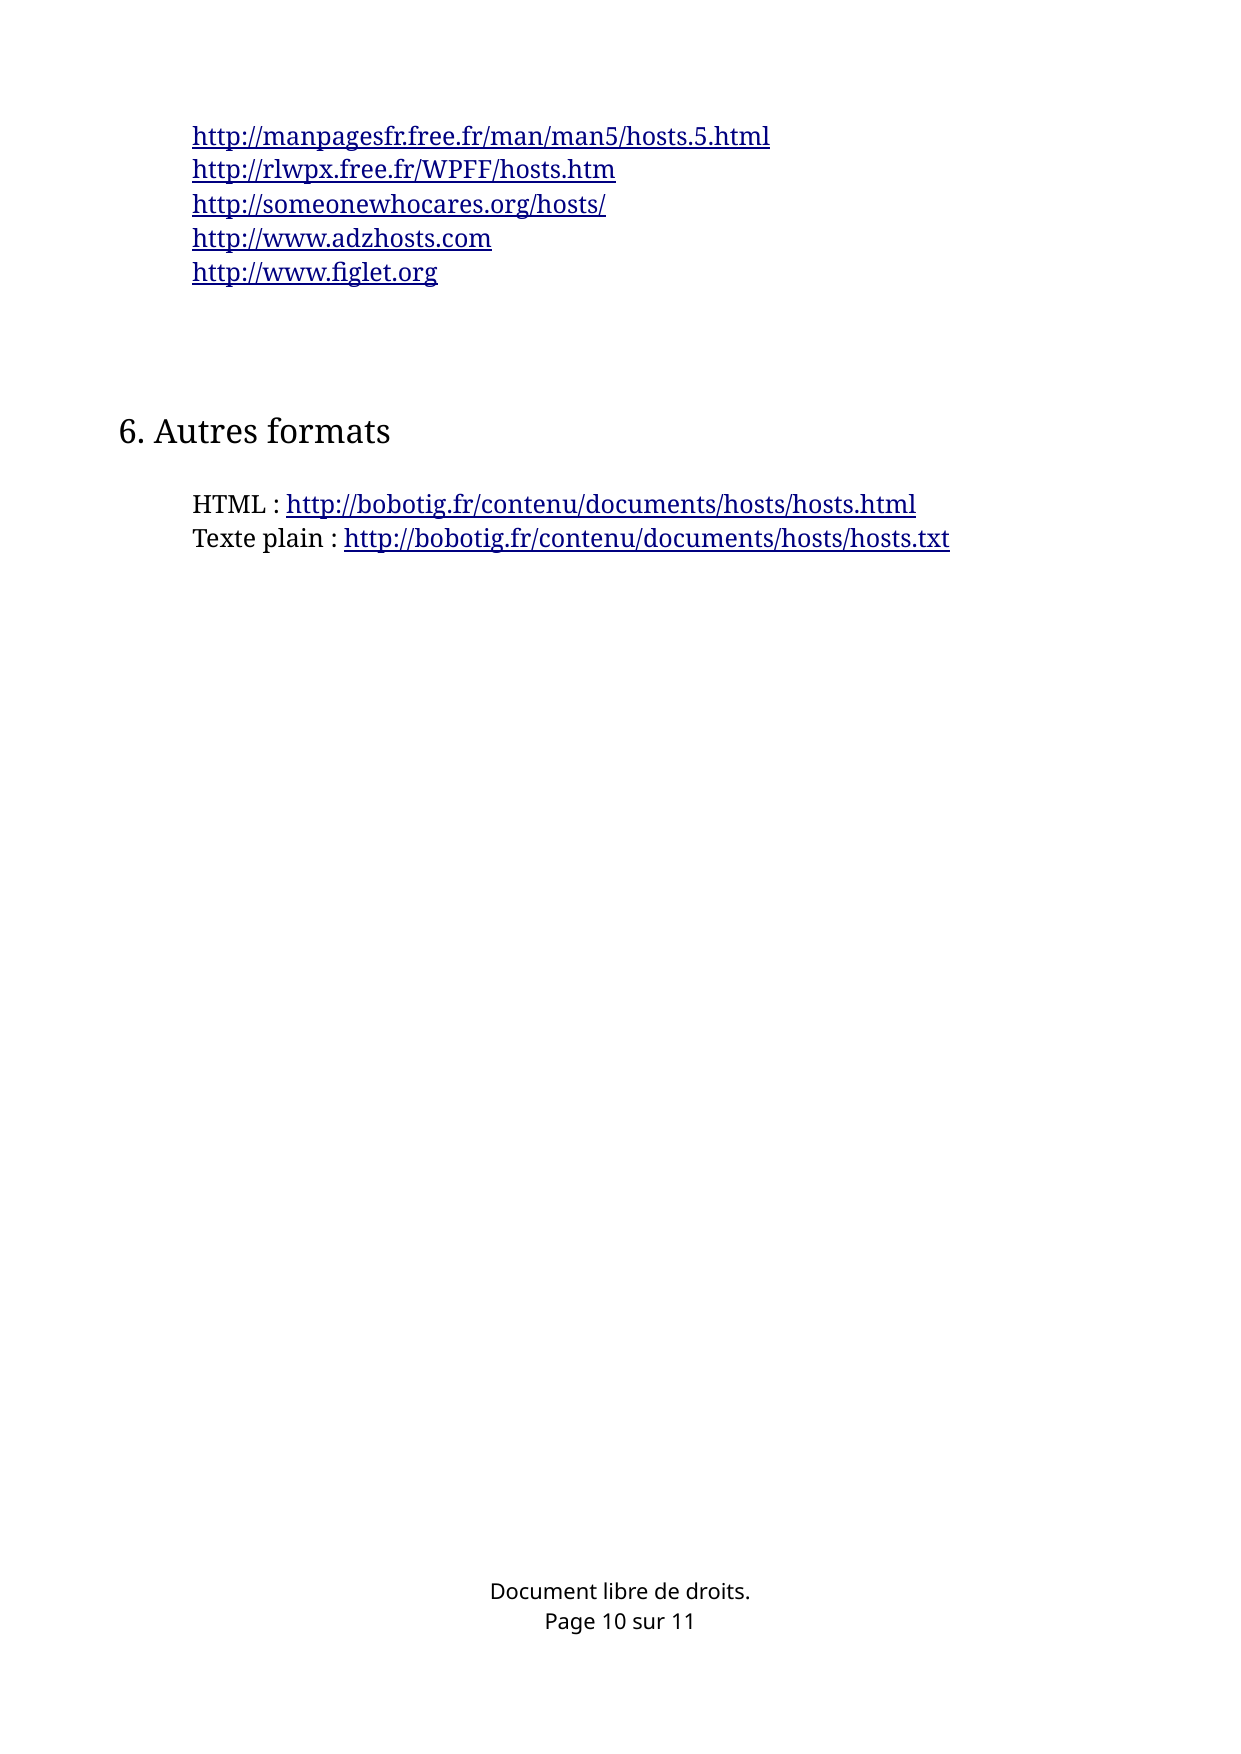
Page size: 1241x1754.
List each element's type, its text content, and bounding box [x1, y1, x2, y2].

text http://manpagesfr.free.fr/man/man5/hosts.5.html [192, 118, 1122, 152]
text 6. Autres formats [118, 408, 1122, 453]
text http://www.adzhosts.com [192, 220, 1122, 254]
text http://www.figlet.org [192, 254, 1122, 288]
text http://someonewhocares.org/hosts/ [192, 186, 1122, 220]
text HTML : http://bobotig.fr/contenu/documents/hosts/hosts.html [118, 487, 1122, 521]
text http://rlwpx.free.fr/WPFF/hosts.htm [192, 152, 1122, 186]
text Texte plain : http://bobotig.fr/contenu/documents/hosts/hosts.txt [118, 521, 1122, 555]
